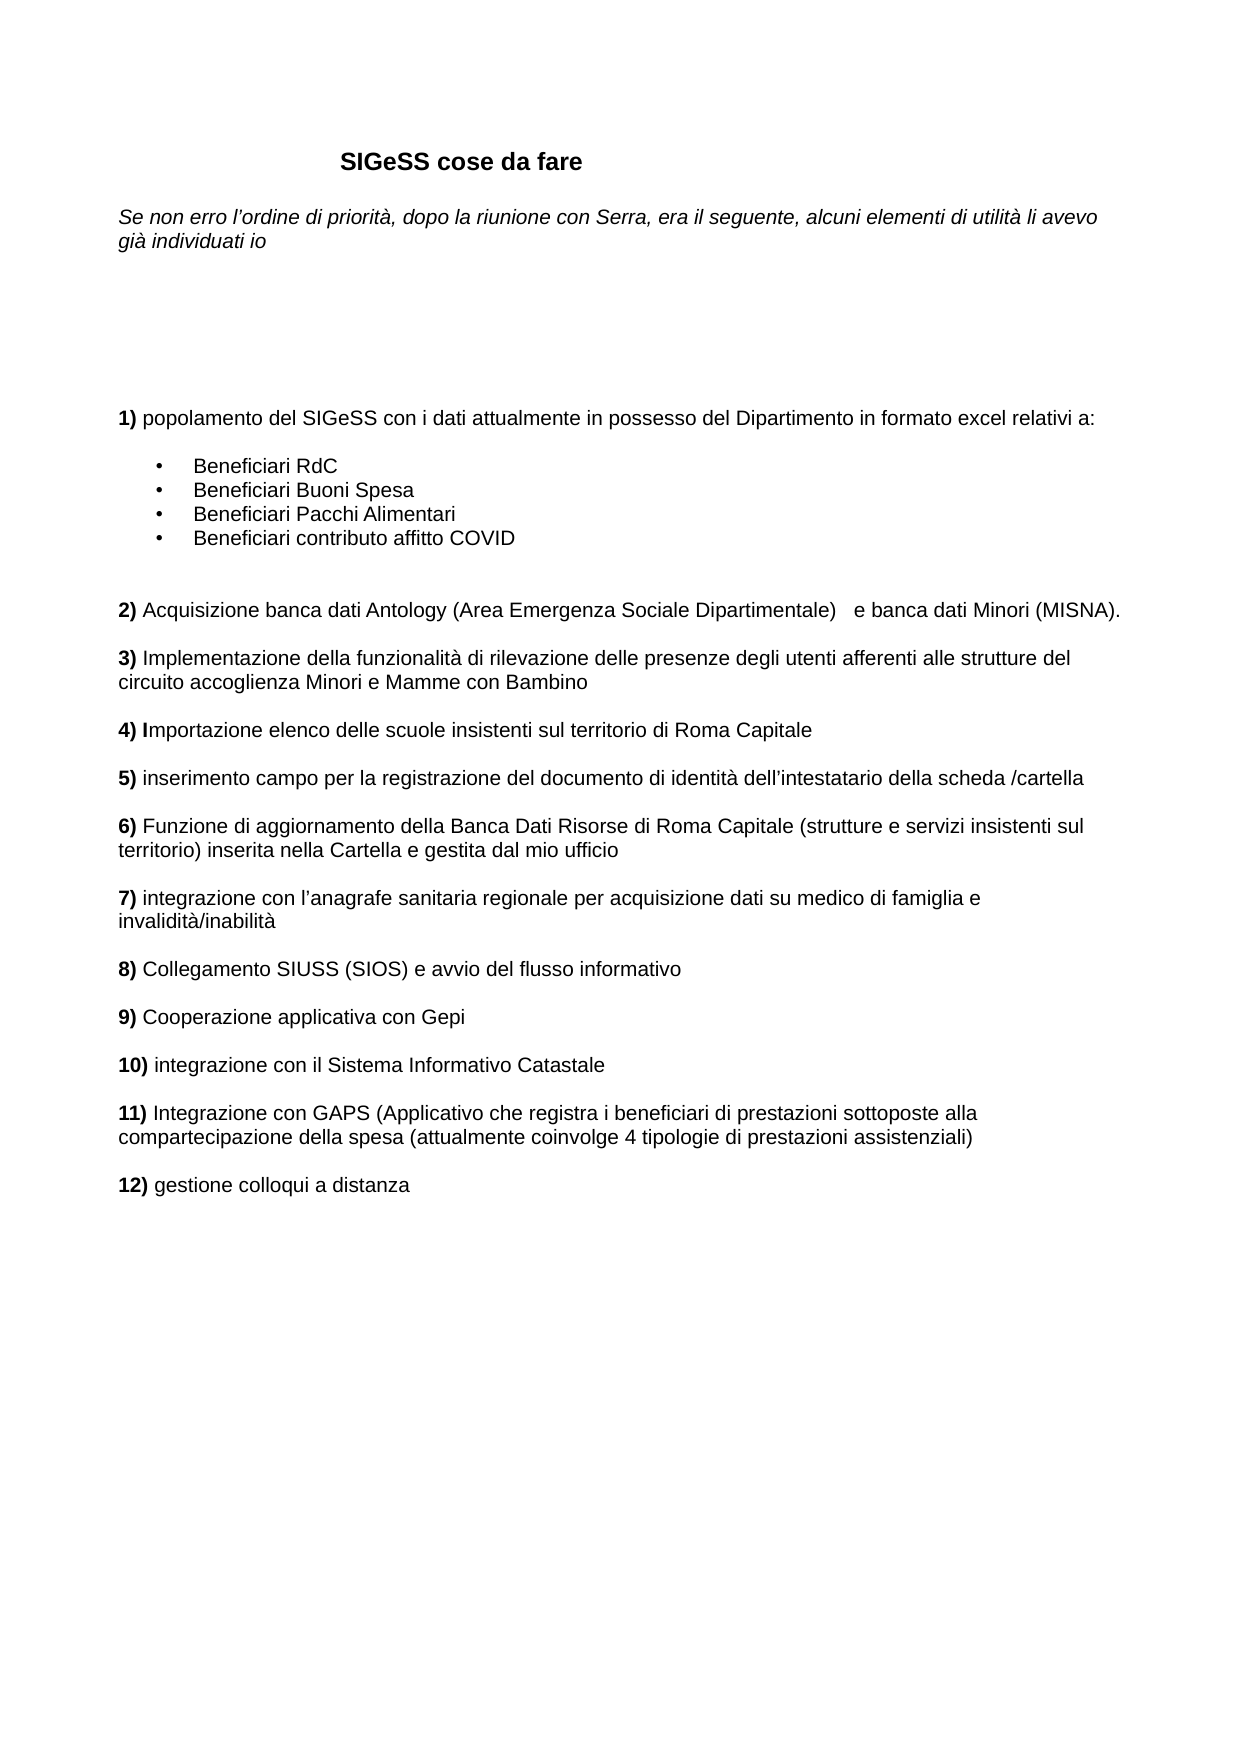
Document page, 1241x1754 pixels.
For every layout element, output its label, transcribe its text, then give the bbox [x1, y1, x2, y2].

text 7) integrazione con l’anagrafe sanitaria regionale per acquisizione dati su medico di famiglia e invalidità/inabilità [118, 885, 1122, 933]
text 8) Collegamento SIUSS (SIOS) e avvio del flusso informativo [118, 957, 1122, 981]
text 6) Funzione di aggiornamento della Banca Dati Risorse di Roma Capitale (strutture e servizi insistenti sul territorio) inserita nella Cartella e gestita dal mio ufficio [118, 813, 1122, 861]
text SIGeSS cose da fare [118, 147, 1122, 176]
text 4) Importazione elenco delle scuole insistenti sul territorio di Roma Capitale [118, 718, 1122, 742]
text 12) gestione colloqui a distanza [118, 1173, 1122, 1197]
text Se non erro l’ordine di priorità, dopo la riunione con Serra, era il seguente, alcuni elementi di utilità li avevo già individuati io [118, 204, 1122, 252]
text 5) inserimento campo per la registrazione del documento di identità dell’intestatario della scheda /cartella [118, 766, 1122, 789]
text 3) Implementazione della funzionalità di rilevazione delle presenze degli utenti afferenti alle strutture del circuito accoglienza Minori e Mamme con Bambino [118, 646, 1122, 694]
list Beneficiari contributo affitto COVID [156, 526, 1122, 550]
text 10) integrazione con il Sistema Informativo Catastale [118, 1053, 1122, 1077]
list Beneficiari Pacchi Alimentari [156, 502, 1122, 526]
text 11) Integrazione con GAPS (Applicativo che registra i beneficiari di prestazioni sottoposte alla compartecipazione della spesa (attualmente coinvolge 4 tipologie di prestazioni assistenziali) [118, 1101, 1122, 1149]
text 2) Acquisizione banca dati Antology (Area Emergenza Sociale Dipartimentale) e banca dati Minori (MISNA). [118, 598, 1122, 622]
text 9) Cooperazione applicativa con Gepi [118, 1005, 1122, 1029]
list Beneficiari Buoni Spesa [156, 478, 1122, 502]
text 1) popolamento del SIGeSS con i dati attualmente in possesso del Dipartimento in formato excel relativi a: [118, 406, 1122, 430]
list Beneficiari RdC [156, 454, 1122, 478]
